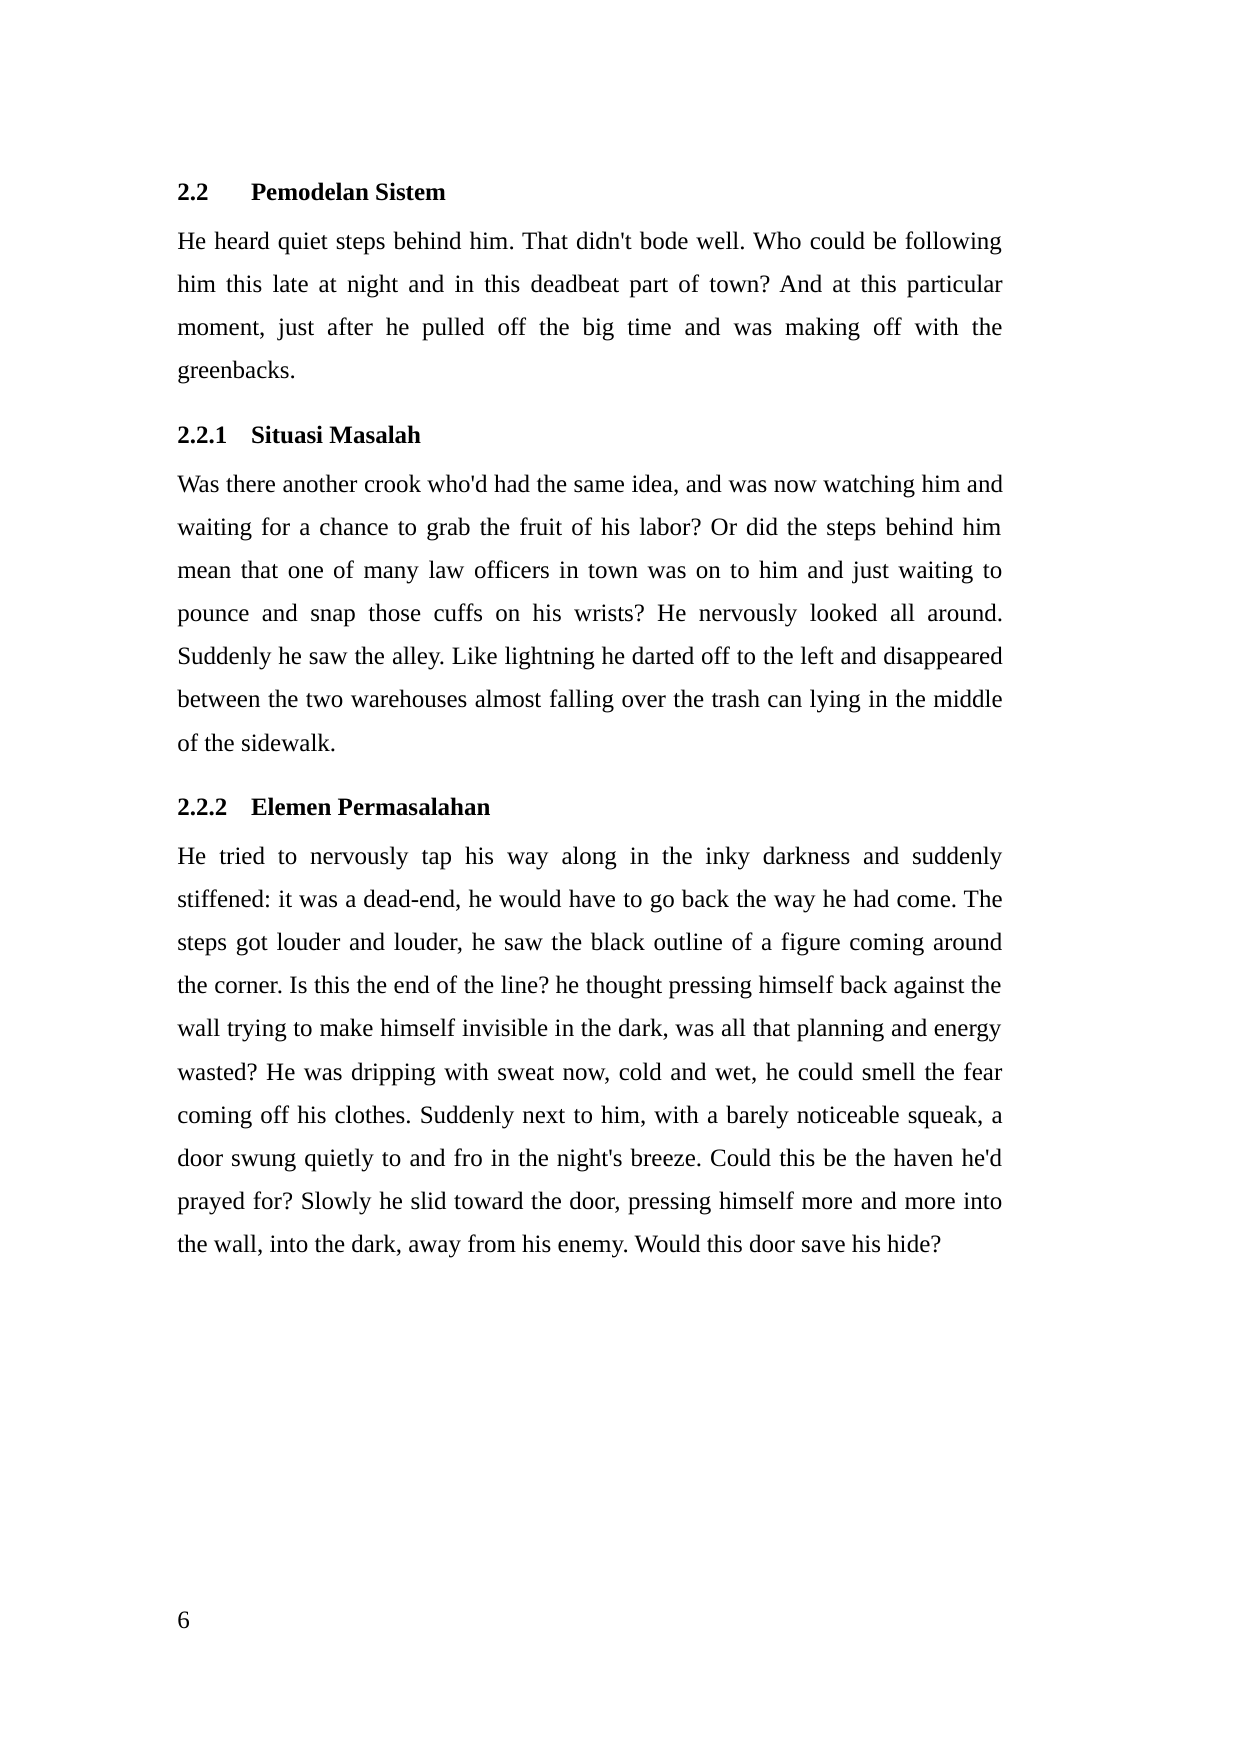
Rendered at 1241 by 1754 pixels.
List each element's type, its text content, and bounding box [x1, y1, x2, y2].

text He tried to nervously tap his way along in the inky darkness and suddenly stiffened: it was a dead-end, he would have to go back the way he had come. The steps got louder and louder, he saw the black outline of a figure coming around the corner. Is this the end of the line? he thought pressing himself back against the wall trying to make himself invisible in the dark, was all that planning and energy wasted? He was dripping with sweat now, cold and wet, he could smell the fear coming off his clothes. Suddenly next to him, with a barely noticeable squeak, a door swung quietly to and fro in the night's breeze. Could this be the haven he'd prayed for? Slowly he slid toward the door, pressing himself more and more into the wall, into the dark, away from his enemy. Would this door save his hide? [177, 841, 1003, 1258]
subtitle Elemen Permasalahan [177, 792, 1003, 821]
text He heard quiet steps behind him. That didn't bode well. Who could be following him this late at night and in this deadbeat part of town? And at this particular moment, just after he pulled off the big time and was making off with the greenbacks. [177, 226, 1003, 384]
subtitle Situasi Masalah [177, 420, 1003, 448]
text Was there another crook who'd had the same idea, and was now watching him and waiting for a chance to grab the fruit of his labor? Or did the steps behind him mean that one of many law officers in town was on to him and just waiting to pounce and snap those cuffs on his wrists? He nervously looked all around. Suddenly he saw the alley. Like lightning he darted off to the left and disappeared between the two warehouses almost falling over the trash can lying in the middle of the sidewalk. [177, 469, 1003, 756]
subtitle Pemodelan Sistem [177, 177, 1003, 206]
